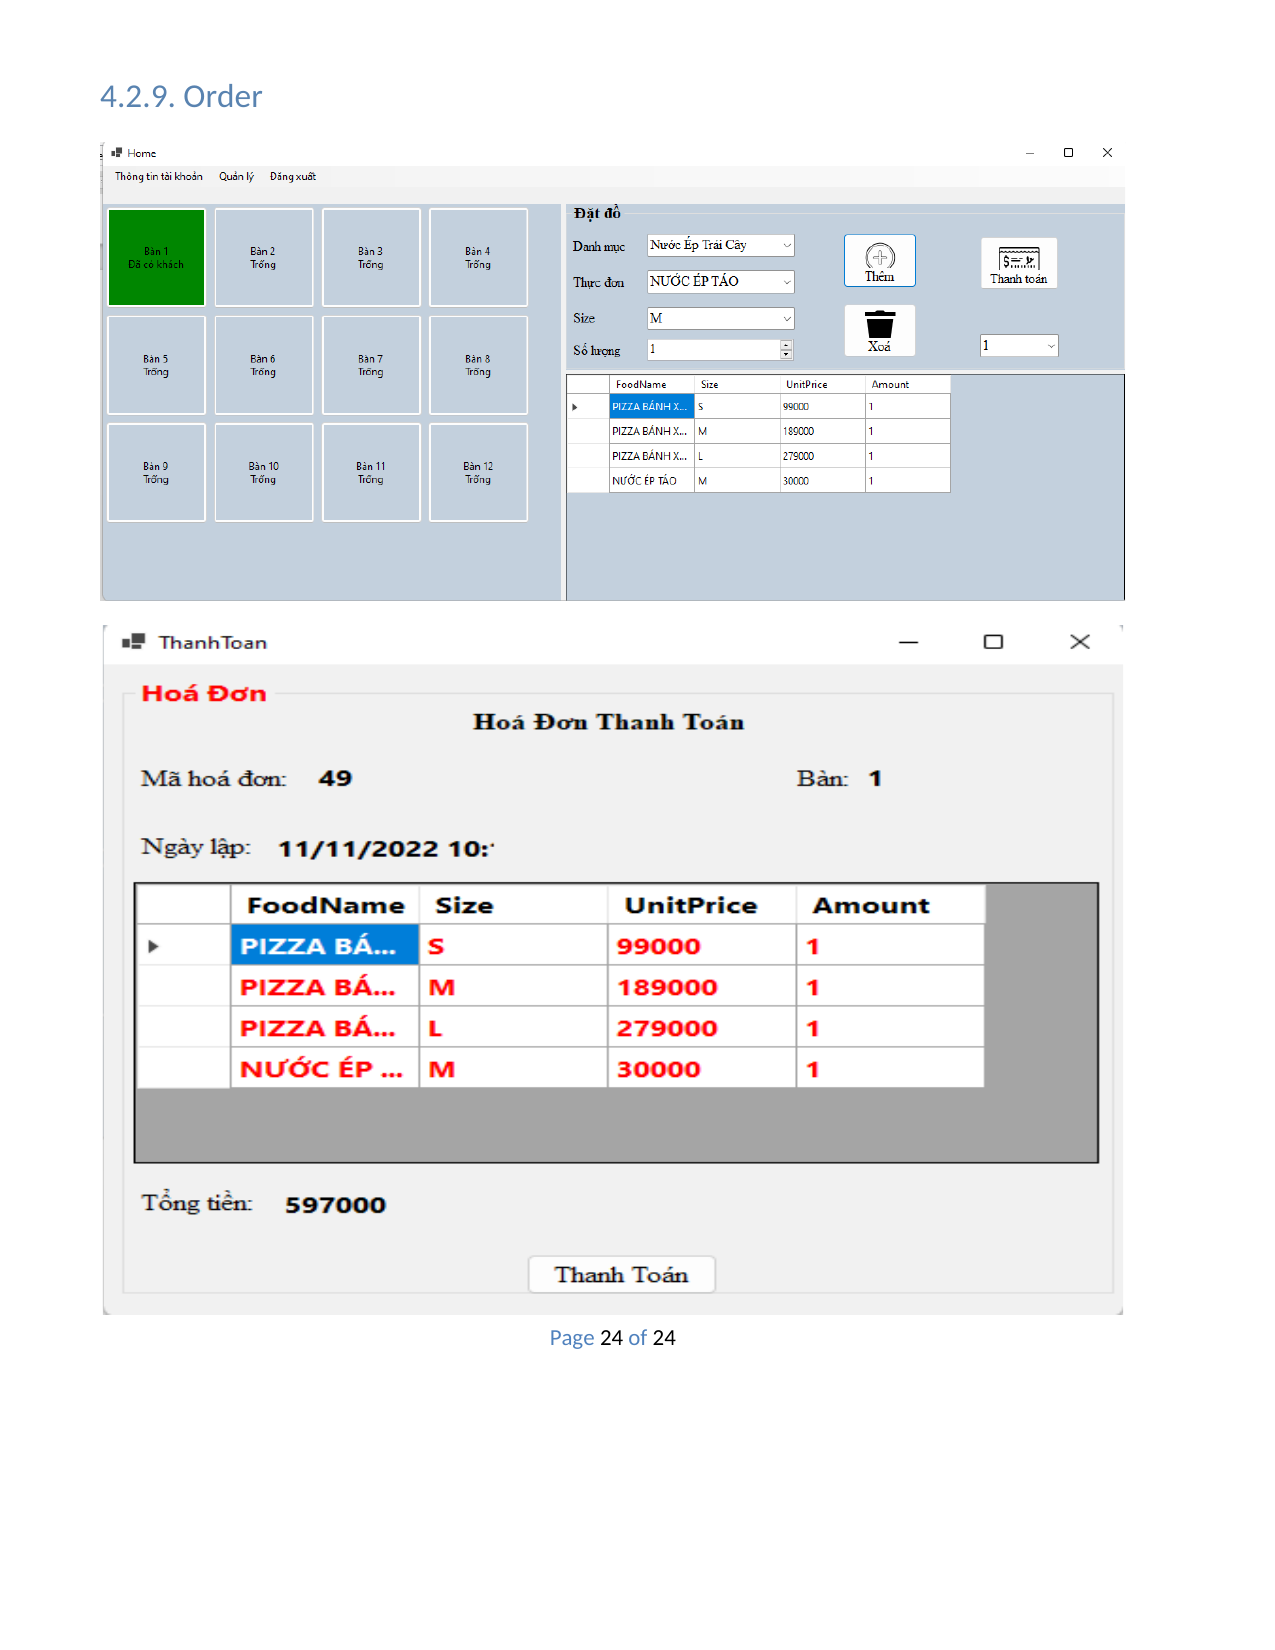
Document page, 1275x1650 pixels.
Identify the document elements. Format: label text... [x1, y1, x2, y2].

picture [100, 142, 1125, 601]
text 4.2.9. Order [100, 75, 1125, 116]
picture [102, 625, 1124, 1315]
